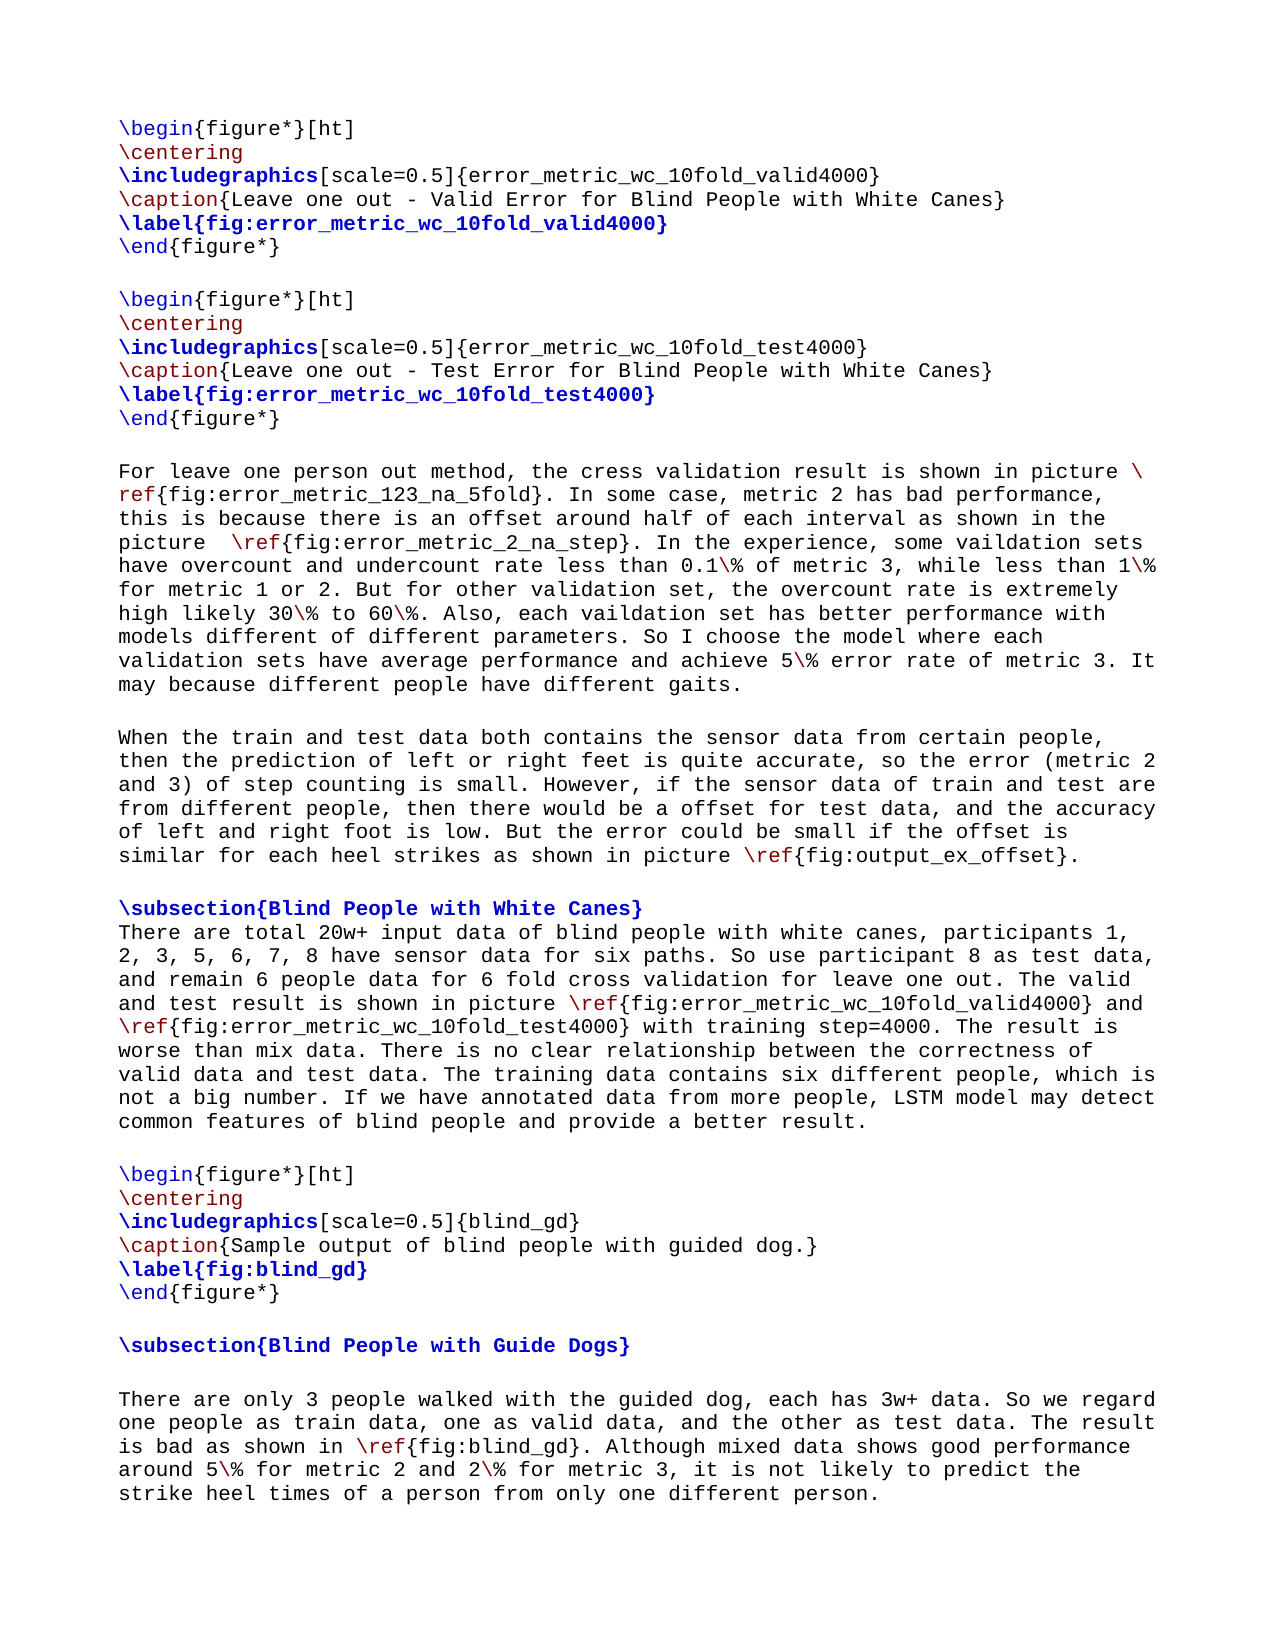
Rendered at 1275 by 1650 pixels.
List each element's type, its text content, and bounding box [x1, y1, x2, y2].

text \label{fig:blind_gd} [118, 1259, 1157, 1282]
text \includegraphics[scale=0.5]{error_metric_wc_10fold_valid4000} [118, 165, 1157, 189]
text \centering [118, 313, 1157, 337]
text \centering [118, 1188, 1157, 1211]
text \begin{figure*}[ht] [118, 1164, 1157, 1188]
text \caption{Sample output of blind people with guided dog.} [118, 1235, 1157, 1259]
text \caption{Leave one out - Valid Error for Blind People with White Canes} [118, 189, 1157, 213]
text \begin{figure*}[ht] [118, 118, 1157, 142]
text \end{figure*} [118, 408, 1157, 431]
text \subsection{Blind People with Guide Dogs} [118, 1335, 1157, 1359]
text \end{figure*} [118, 236, 1157, 260]
text \includegraphics[scale=0.5]{blind_gd} [118, 1211, 1157, 1235]
text There are only 3 people walked with the guided dog, each has 3w+ data. So we regard one people as train data, one as valid data, and the other as test data. The result is bad as shown in \ref{fig:blind_gd}. Although mixed data shows good performance around 5\% for metric 2 and 2\% for metric 3, it is not likely to predict the strike heel times of a person from only one different person. [118, 1388, 1157, 1507]
text \centering [118, 142, 1157, 165]
text \label{fig:error_metric_wc_10fold_valid4000} [118, 213, 1157, 236]
text \begin{figure*}[ht] [118, 289, 1157, 313]
text \caption{Leave one out - Test Error for Blind People with White Canes} [118, 360, 1157, 384]
text \end{figure*} [118, 1282, 1157, 1306]
text For leave one person out method, the cress validation result is shown in picture \ref{fig:error_metric_123_na_5fold}. In some case, metric 2 has bad performance, this is because there is an offset around half of each interval as shown in the picture \ref{fig:error_metric_2_na_step}. In the experience, some vaildation sets have overcount and undercount rate less than 0.1\% of metric 3, while less than 1\% for metric 1 or 2. But for other validation set, the overcount rate is extremely high likely 30\% to 60\%. Also, each vaildation set has better performance with models different of different parameters. So I choose the model where each validation sets have average performance and achieve 5\% error rate of metric 3. It may because different people have different gaits. [118, 461, 1157, 697]
text \subsection{Blind People with White Canes} [118, 898, 1157, 922]
text There are total 20w+ input data of blind people with white canes, participants 1, 2, 3, 5, 6, 7, 8 have sensor data for six paths. So use participant 8 as test data, and remain 6 people data for 6 fold cross validation for leave one out. The valid and test result is shown in picture \ref{fig:error_metric_wc_10fold_valid4000} and \ref{fig:error_metric_wc_10fold_test4000} with training step=4000. The result is worse than mix data. There is no clear relationship between the correctness of valid data and test data. The training data contains six different people, which is not a big number. If we have annotated data from more people, LSTM model may detect common features of blind people and provide a better result. [118, 922, 1157, 1134]
text \label{fig:error_metric_wc_10fold_test4000} [118, 384, 1157, 408]
text When the train and test data both contains the sensor data from certain people, then the prediction of left or right feet is quite accurate, so the error (metric 2 and 3) of step counting is small. However, if the sensor data of train and test are from different people, then there would be a offset for test data, and the accuracy of left and right foot is low. But the error could be small if the offset is similar for each heel strikes as shown in picture \ref{fig:output_ex_offset}. [118, 727, 1157, 869]
text \includegraphics[scale=0.5]{error_metric_wc_10fold_test4000} [118, 337, 1157, 360]
